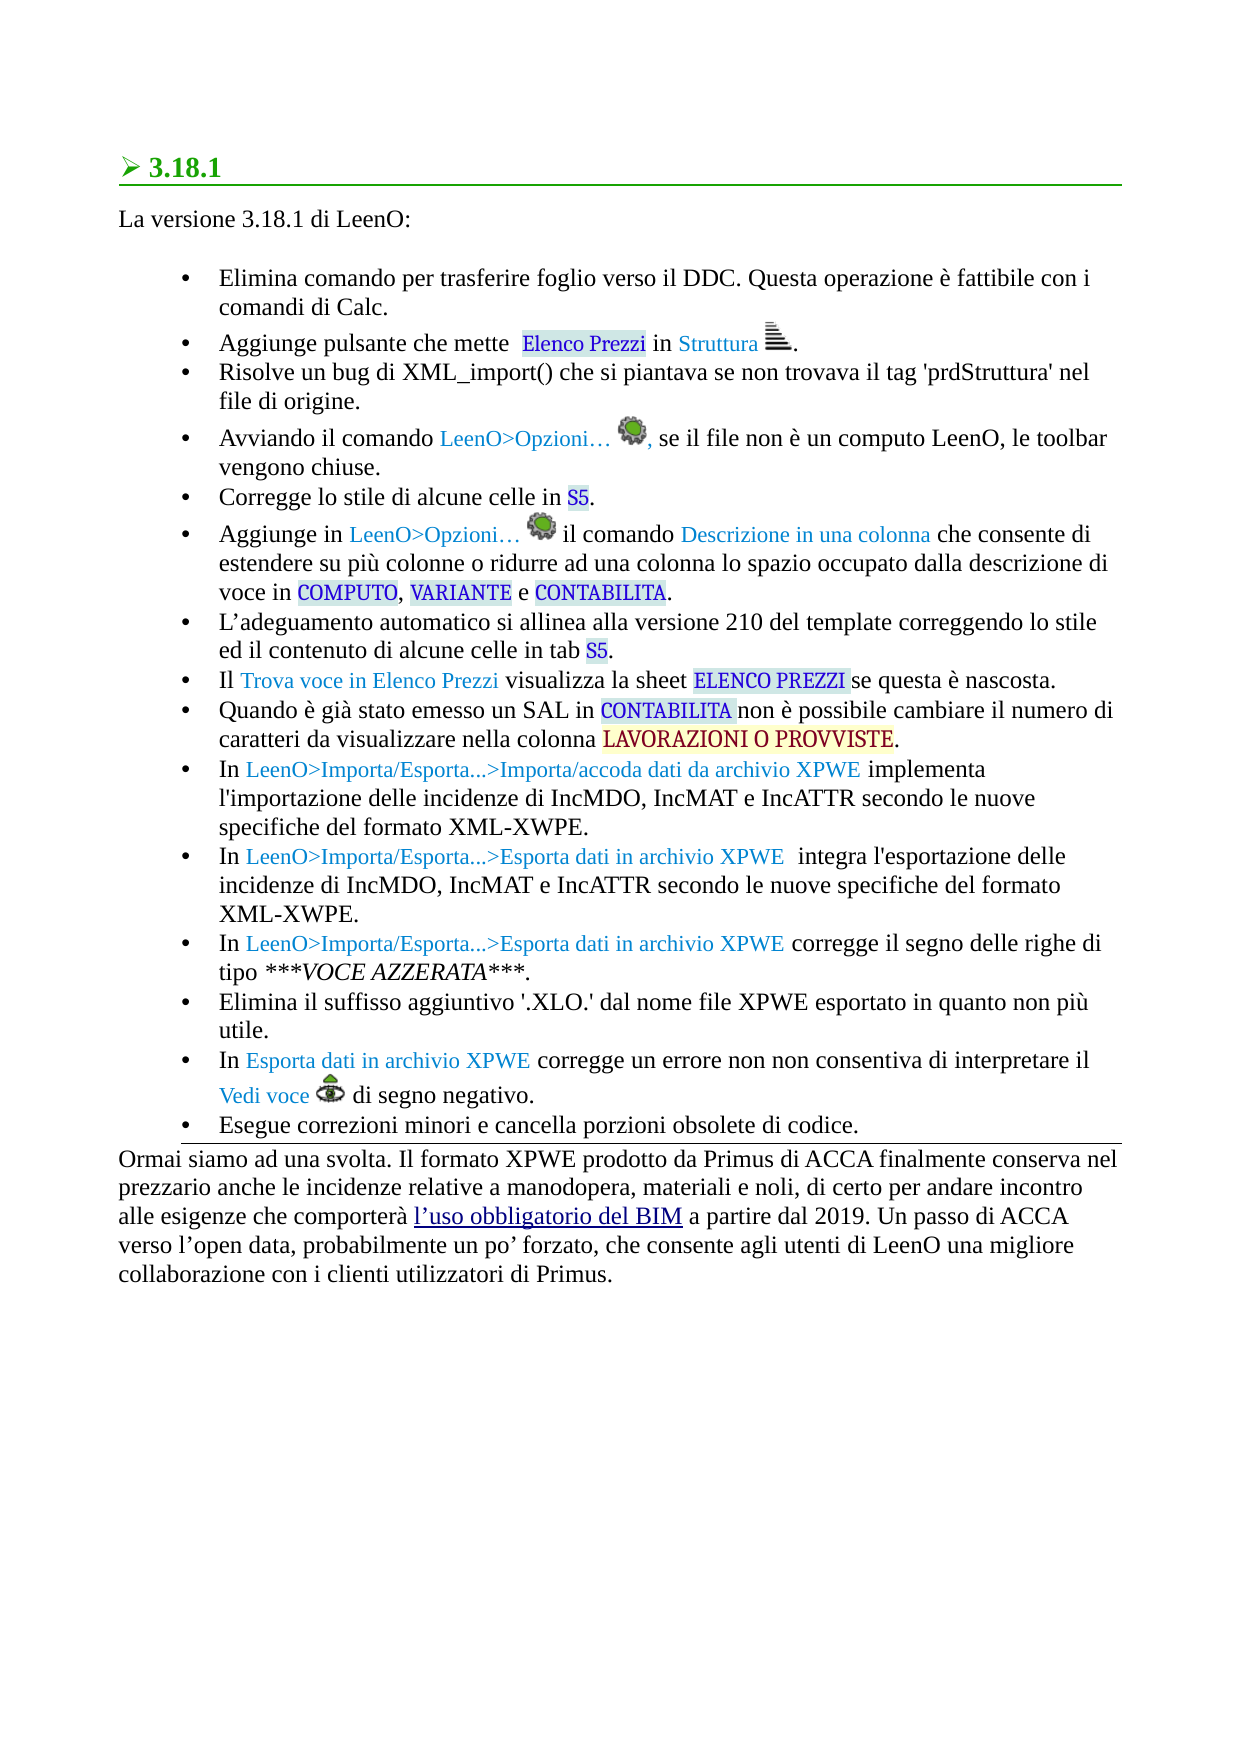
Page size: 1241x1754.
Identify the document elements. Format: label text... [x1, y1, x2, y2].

text La versione 3.18.1 di LeenO: [118, 204, 1122, 233]
list Corregge lo stile di alcune celle in S5. [181, 482, 1122, 511]
list L’adeguamento automatico si allinea alla versione 210 del template correggendo lo stile ed il contenuto di alcune celle in tab S5. [181, 607, 1122, 664]
list Il Trova voce in Elenco Prezzi visualizza la sheet ELENCO PREZZI se questa è nascosta. [181, 665, 1122, 694]
picture [315, 1073, 346, 1104]
list Aggiunge in LeenO>Opzioni… il comando Descrizione in una colonna che consente di estendere su più colonne o ridurre ad una colonna lo spazio occupato dalla descrizione di voce in COMPUTO, VARIANTE e CONTABILITA. [181, 511, 1122, 606]
subtitle 3.18.1 [119, 150, 1122, 184]
picture [764, 321, 793, 351]
picture [526, 511, 557, 541]
list Elimina il suffisso aggiuntivo '.XLO.' dal nome file XPWE esportato in quanto non più utile. [181, 986, 1122, 1044]
list Aggiunge pulsante che mette Elenco Prezzi in Struttura . [181, 322, 1122, 357]
text Ormai siamo ad una svolta. Il formato XPWE prodotto da Primus di ACCA finalmente conserva nel prezzario anche le incidenze relative a manodopera, materiali e noli, di certo per andare incontro alle esigenze che comporterà l’uso obbligatorio del BIM a partire dal 2019. Un passo di ACCA verso l’open data, probabilmente un po’ forzato, che consente agli utenti di LeenO una migliore collaborazione con i clienti utilizzatori di Primus. [118, 1144, 1122, 1287]
list Esegue correzioni minori e cancella porzioni obsolete di codice. [181, 1110, 1122, 1143]
list In LeenO>Importa/Esporta...>Esporta dati in archivio XPWE integra l'esportazione delle incidenze di IncMDO, IncMAT e IncATTR secondo le nuove specifiche del formato XML-XWPE. [181, 841, 1122, 928]
list Avviando il comando LeenO>Opzioni… , se il file non è un computo LeenO, le toolbar vengono chiuse. [181, 416, 1122, 481]
list Elimina comando per trasferire foglio verso il DDC. Questa operazione è fattibile con i comandi di Calc. [181, 263, 1122, 321]
list Risolve un bug di XML_import() che si piantava se non trovava il tag 'prdStruttura' nel file di origine. [181, 357, 1122, 415]
picture [617, 415, 647, 446]
list In Esporta dati in archivio XPWE corregge un errore non non consentiva di interpretare il Vedi voce di segno negativo. [181, 1045, 1122, 1109]
list Quando è già stato emesso un SAL in CONTABILITA non è possibile cambiare il numero di caratteri da visualizzare nella colonna LAVORAZIONI O PROVVISTE. [181, 695, 1122, 754]
list In LeenO>Importa/Esporta...>Esporta dati in archivio XPWE corregge il segno delle righe di tipo ***VOCE AZZERATA***. [181, 928, 1122, 986]
list In LeenO>Importa/Esporta...>Importa/accoda dati da archivio XPWE implementa l'importazione delle incidenze di IncMDO, IncMAT e IncATTR secondo le nuove specifiche del formato XML-XWPE. [181, 754, 1122, 841]
